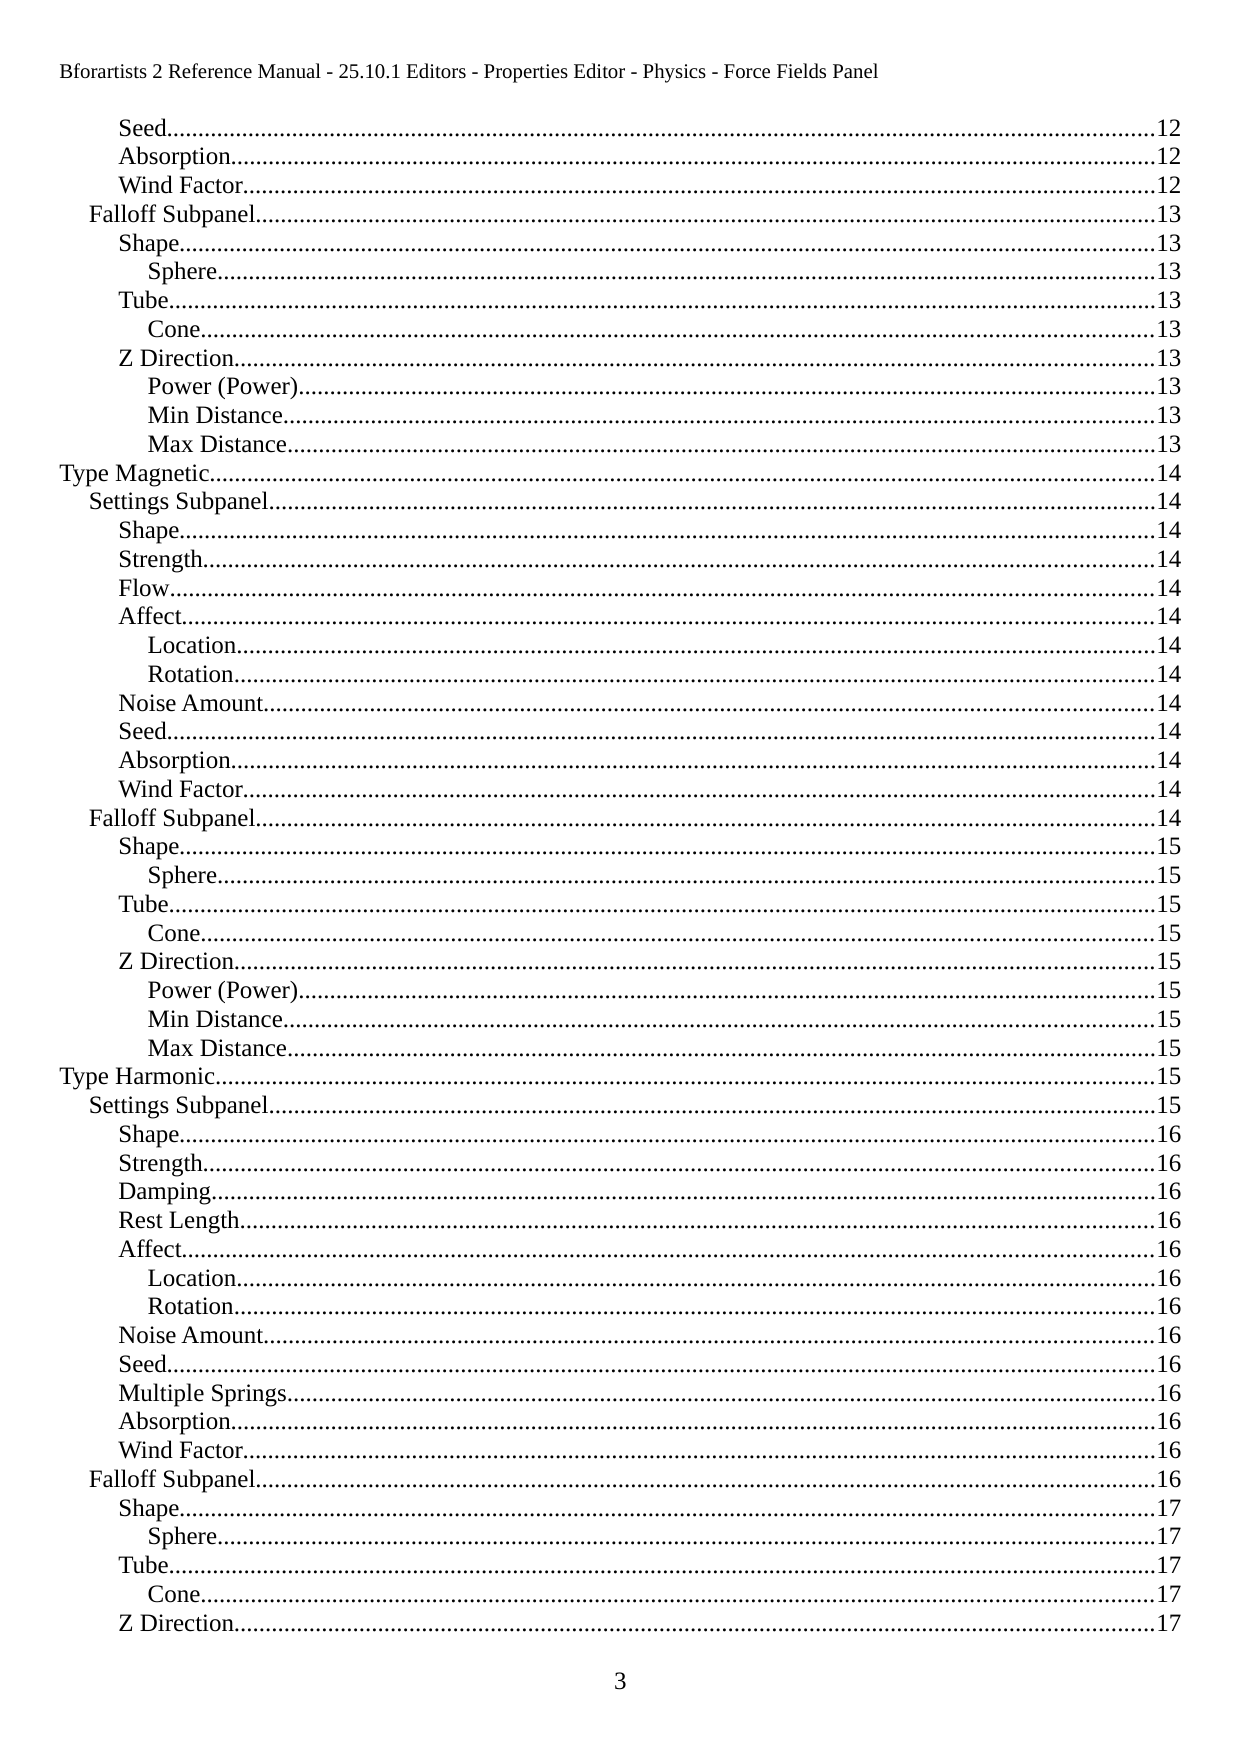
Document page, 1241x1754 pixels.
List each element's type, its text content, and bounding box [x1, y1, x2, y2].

text Tube 13 [118, 285, 1181, 314]
text Noise Amount 16 [118, 1320, 1181, 1349]
text Noise Amount 14 [118, 688, 1181, 716]
text Max Distance 13 [147, 429, 1181, 458]
text Shape 14 [118, 515, 1181, 544]
text Max Distance 15 [147, 1033, 1181, 1061]
text Shape 15 [118, 831, 1181, 860]
text Seed 14 [118, 716, 1181, 745]
text Affect 16 [118, 1234, 1181, 1263]
text Tube 17 [118, 1550, 1181, 1579]
text Falloff Subpanel 16 [88, 1464, 1181, 1493]
text Type Magnetic 14 [59, 458, 1181, 486]
text Sphere 15 [147, 860, 1181, 889]
text Multiple Springs 16 [118, 1378, 1181, 1406]
text Cone 17 [147, 1579, 1181, 1608]
text Damping 16 [118, 1176, 1181, 1205]
text Wind Factor 14 [118, 774, 1181, 803]
text Power (Power) 13 [147, 371, 1181, 400]
text Location 16 [147, 1263, 1181, 1291]
text Wind Factor 12 [118, 170, 1181, 199]
text Falloff Subpanel 14 [88, 803, 1181, 831]
text Flow 14 [118, 573, 1181, 601]
text Settings Subpanel 15 [88, 1090, 1181, 1119]
text Z Direction 13 [118, 343, 1181, 371]
text Power (Power) 15 [147, 975, 1181, 1004]
text Sphere 13 [147, 256, 1181, 285]
text Shape 17 [118, 1493, 1181, 1521]
text Z Direction 15 [118, 946, 1181, 975]
text Rest Length 16 [118, 1205, 1181, 1234]
text Settings Subpanel 14 [88, 486, 1181, 515]
text Min Distance 15 [147, 1004, 1181, 1033]
text Z Direction 17 [118, 1608, 1181, 1636]
text Strength 14 [118, 544, 1181, 573]
text Absorption 14 [118, 745, 1181, 774]
text Affect 14 [118, 601, 1181, 630]
text Type Harmonic 15 [59, 1061, 1181, 1090]
text Wind Factor 16 [118, 1435, 1181, 1464]
text Falloff Subpanel 13 [88, 199, 1181, 228]
text Shape 13 [118, 228, 1181, 256]
text Cone 13 [147, 314, 1181, 343]
text Absorption 16 [118, 1406, 1181, 1435]
text Seed 12 [118, 113, 1181, 141]
text Rotation 14 [147, 659, 1181, 688]
text Absorption 12 [118, 141, 1181, 170]
text Seed 16 [118, 1349, 1181, 1378]
text Tube 15 [118, 889, 1181, 918]
text Shape 16 [118, 1119, 1181, 1148]
text Min Distance 13 [147, 400, 1181, 429]
text Sphere 17 [147, 1521, 1181, 1550]
text Strength 16 [118, 1148, 1181, 1176]
text Rotation 16 [147, 1291, 1181, 1320]
text Location 14 [147, 630, 1181, 659]
text Cone 15 [147, 918, 1181, 946]
